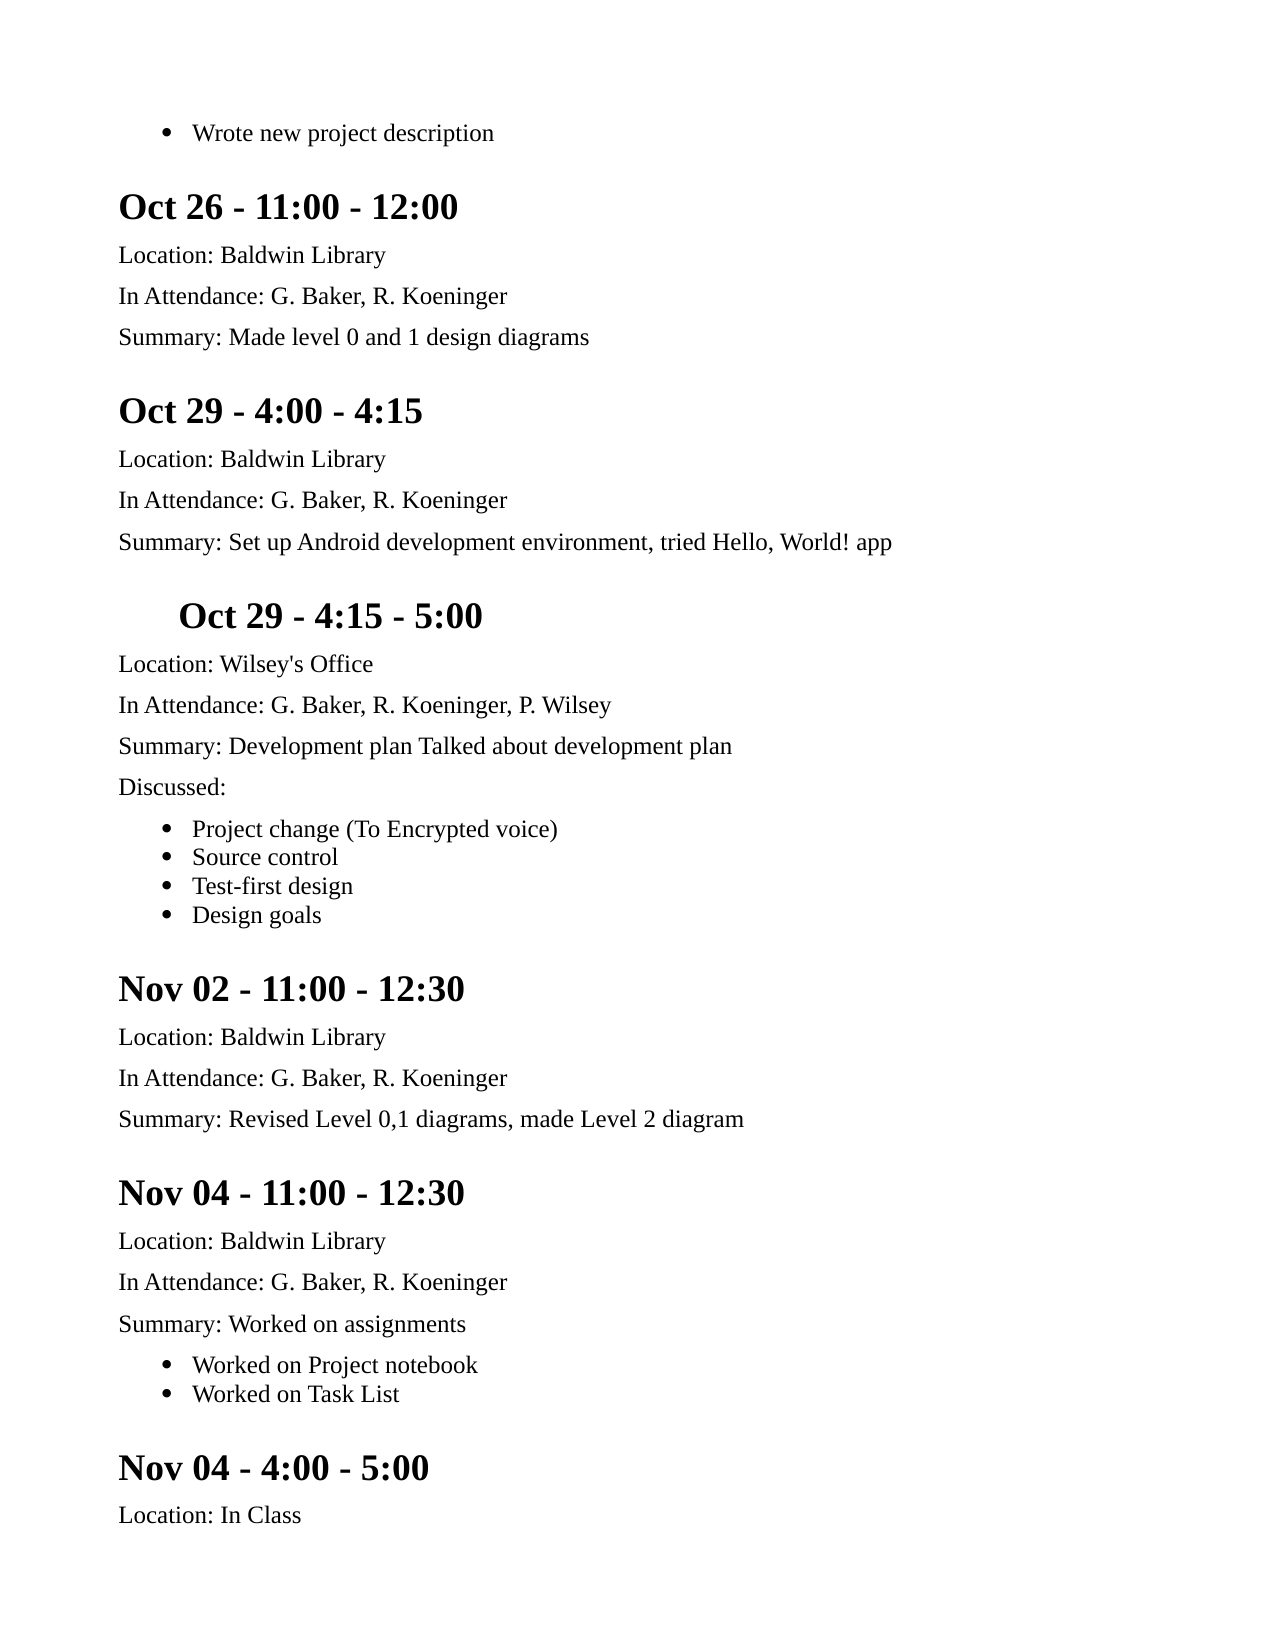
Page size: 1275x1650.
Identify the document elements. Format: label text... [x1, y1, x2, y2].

text Location: Baldwin Library [118, 1022, 1157, 1051]
text Location: Wilsey's Office [118, 649, 1157, 677]
text Location: Baldwin Library [118, 240, 1157, 269]
subtitle Nov 04 - 11:00 - 12:30 [118, 1171, 1157, 1214]
list Wrote new project description [162, 118, 1157, 147]
text Location: In Class [118, 1501, 1157, 1529]
text Summary: Worked on assignments [118, 1309, 1157, 1337]
list Project change (To Encrypted voice) [162, 814, 1157, 842]
text In Attendance: G. Baker, R. Koeninger [118, 1063, 1157, 1092]
text In Attendance: G. Baker, R. Koeninger [118, 1267, 1157, 1296]
text Location: Baldwin Library [118, 444, 1157, 473]
subtitle Nov 02 - 11:00 - 12:30 [118, 966, 1157, 1009]
subtitle Oct 29 - 4:15 - 5:00 [118, 593, 1157, 636]
list Worked on Task List [162, 1379, 1157, 1407]
text Summary: Set up Android development environment, tried Hello, World! app [118, 527, 1157, 556]
list Design goals [162, 900, 1157, 929]
text In Attendance: G. Baker, R. Koeninger [118, 281, 1157, 310]
text Summary: Revised Level 0,1 diagrams, made Level 2 diagram [118, 1104, 1157, 1133]
text In Attendance: G. Baker, R. Koeninger, P. Wilsey [118, 690, 1157, 719]
subtitle Oct 29 - 4:00 - 4:15 [118, 389, 1157, 432]
subtitle Nov 04 - 4:00 - 5:00 [118, 1445, 1157, 1488]
text Discussed: [118, 772, 1157, 801]
list Test-first design [162, 871, 1157, 900]
text Location: Baldwin Library [118, 1226, 1157, 1255]
list Worked on Project notebook [162, 1350, 1157, 1379]
list Source control [162, 842, 1157, 871]
text Summary: Development plan Talked about development plan [118, 731, 1157, 760]
text Summary: Made level 0 and 1 design diagrams [118, 322, 1157, 351]
text In Attendance: G. Baker, R. Koeninger [118, 486, 1157, 514]
subtitle Oct 26 - 11:00 - 12:00 [118, 184, 1157, 227]
